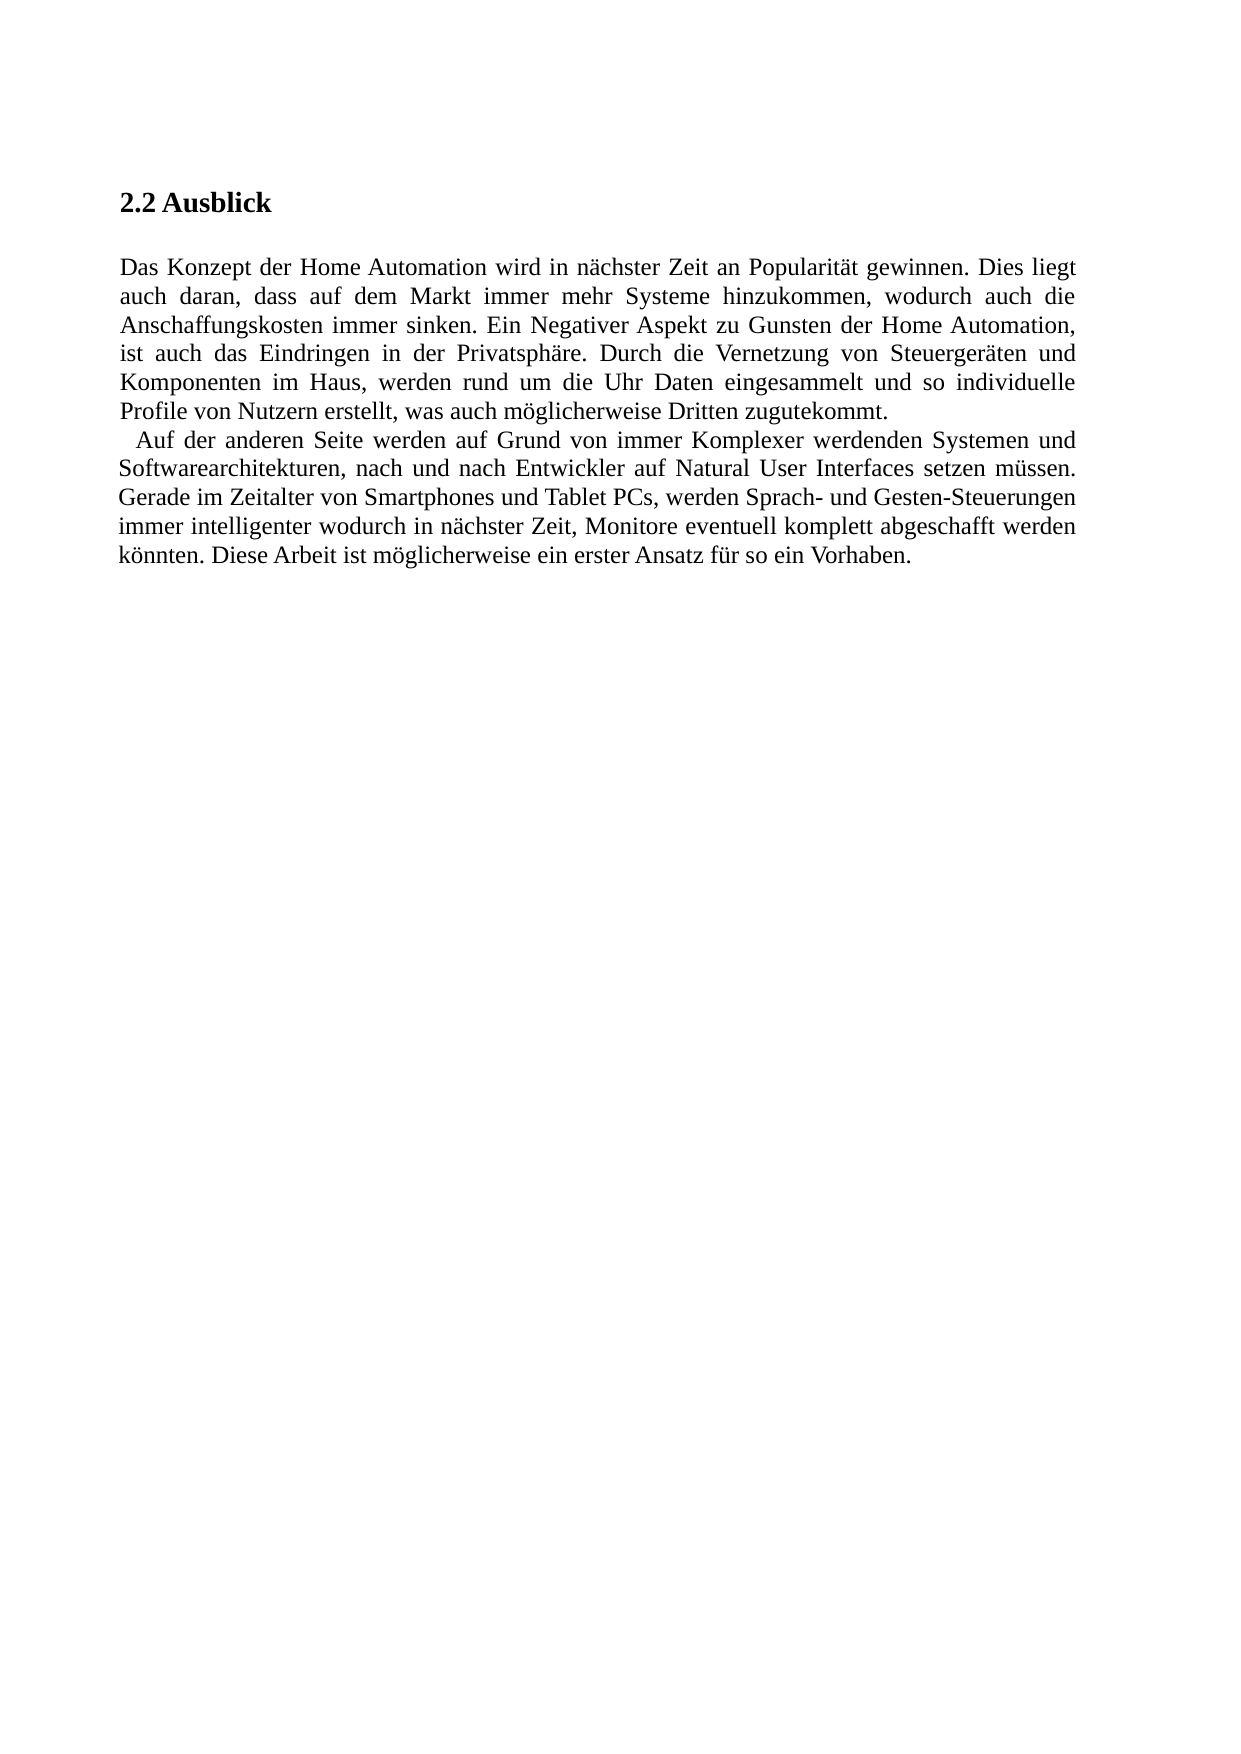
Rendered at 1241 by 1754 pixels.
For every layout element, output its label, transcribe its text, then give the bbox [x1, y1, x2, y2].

text Auf der anderen Seite werden auf Grund von immer Komplexer werdenden Systemen und Softwarearchitekturen, nach und nach Entwickler auf Natural User Interfaces setzen müssen. Gerade im Zeitalter von Smartphones und Tablet PCs, werden Sprach- und Gesten-Steuerungen immer intelligenter wodurch in nächster Zeit, Monitore eventuell komplett abgeschafft werden könnten. Diese Arbeit ist möglicherweise ein erster Ansatz für so ein Vorhaben. [118, 425, 1077, 568]
text 2.2 Ausblick [119, 185, 1077, 219]
text Das Konzept der Home Automation wird in nächster Zeit an Popularität gewinnen. Dies liegt auch daran, dass auf dem Markt immer mehr Systeme hinzukommen, wodurch auch die Anschaffungskosten immer sinken. Ein Negativer Aspekt zu Gunsten der Home Automation, ist auch das Eindringen in der Privatsphäre. Durch die Vernetzung von Steuergeräten und Komponenten im Haus, werden rund um die Uhr Daten eingesammelt und so individuelle Profile von Nutzern erstellt, was auch möglicherweise Dritten zugutekommt. [119, 252, 1077, 425]
